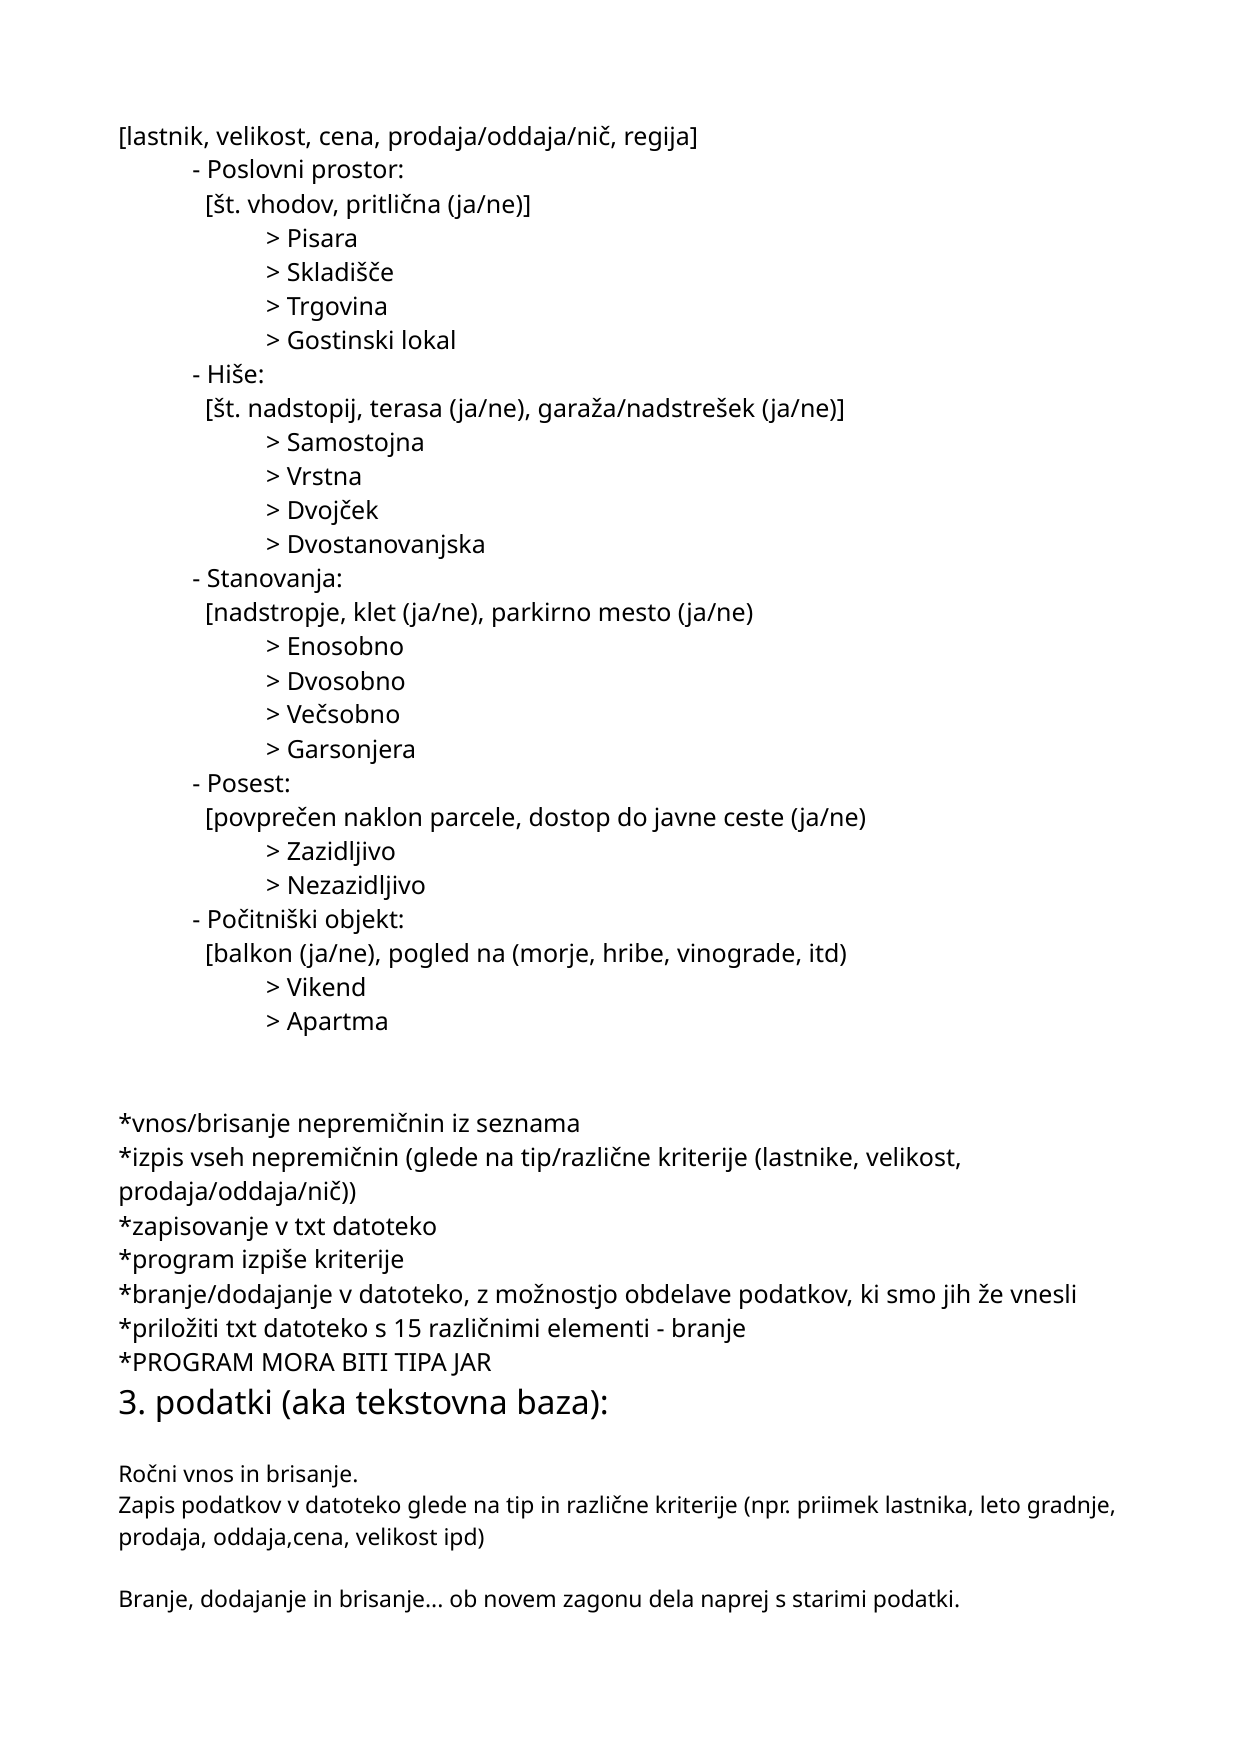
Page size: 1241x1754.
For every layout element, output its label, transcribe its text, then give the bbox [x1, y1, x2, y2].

text *program izpiše kriterije [118, 1242, 1122, 1276]
text [balkon (ja/ne), pogled na (morje, hribe, vinograde, itd) [118, 936, 1122, 970]
text *izpis vseh nepremičnin (glede na tip/različne kriterije (lastnike, velikost, prodaja/oddaja/nič)) [118, 1140, 1122, 1208]
text > Vikend [118, 970, 1122, 1004]
text > Pisara [118, 220, 1122, 254]
text [lastnik, velikost, cena, prodaja/oddaja/nič, regija] [118, 118, 1122, 152]
text *branje/dodajanje v datoteko, z možnostjo obdelave podatkov, ki smo jih že vnesli [118, 1276, 1122, 1310]
text *vnos/brisanje nepremičnin iz seznama [118, 1106, 1122, 1140]
text > Apartma [118, 1004, 1122, 1038]
text > Samostojna [118, 425, 1122, 459]
text [nadstropje, klet (ja/ne), parkirno mesto (ja/ne) [118, 595, 1122, 629]
text > Dvostanovanjska [118, 527, 1122, 561]
text [povprečen naklon parcele, dostop do javne ceste (ja/ne) [118, 799, 1122, 833]
text [št. nadstopij, terasa (ja/ne), garaža/nadstrešek (ja/ne)] [118, 391, 1122, 425]
text Zapis podatkov v datoteko glede na tip in različne kriterije (npr. priimek lastnika, leto gradnje, prodaja, oddaja,cena, velikost ipd) [118, 1489, 1122, 1552]
text - Počitniški objekt: [118, 902, 1122, 936]
text *priložiti txt datoteko s 15 različnimi elementi - branje [118, 1310, 1122, 1344]
text > Skladišče [118, 254, 1122, 288]
text Ročni vnos in brisanje. [118, 1458, 1122, 1489]
text 3. podatki (aka tekstovna baza): [118, 1378, 1122, 1424]
text > Večsobno [118, 697, 1122, 731]
text > Dvosobno [118, 663, 1122, 697]
text > Dvojček [118, 493, 1122, 527]
text Branje, dodajanje in brisanje... ob novem zagonu dela naprej s starimi podatki. [118, 1583, 1122, 1614]
text - Hiše: [118, 357, 1122, 391]
text *PROGRAM MORA BITI TIPA JAR [118, 1344, 1122, 1378]
text [št. vhodov, pritlična (ja/ne)] [118, 186, 1122, 220]
text > Vrstna [118, 459, 1122, 493]
text - Poslovni prostor: [118, 152, 1122, 186]
text > Nezazidljivo [118, 867, 1122, 902]
text > Trgovina [118, 288, 1122, 322]
text *zapisovanje v txt datoteko [118, 1208, 1122, 1242]
text > Garsonjera [118, 731, 1122, 765]
text > Zazidljivo [118, 833, 1122, 867]
text > Gostinski lokal [118, 322, 1122, 357]
text - Stanovanja: [118, 561, 1122, 595]
text - Posest: [118, 765, 1122, 799]
text > Enosobno [118, 629, 1122, 663]
